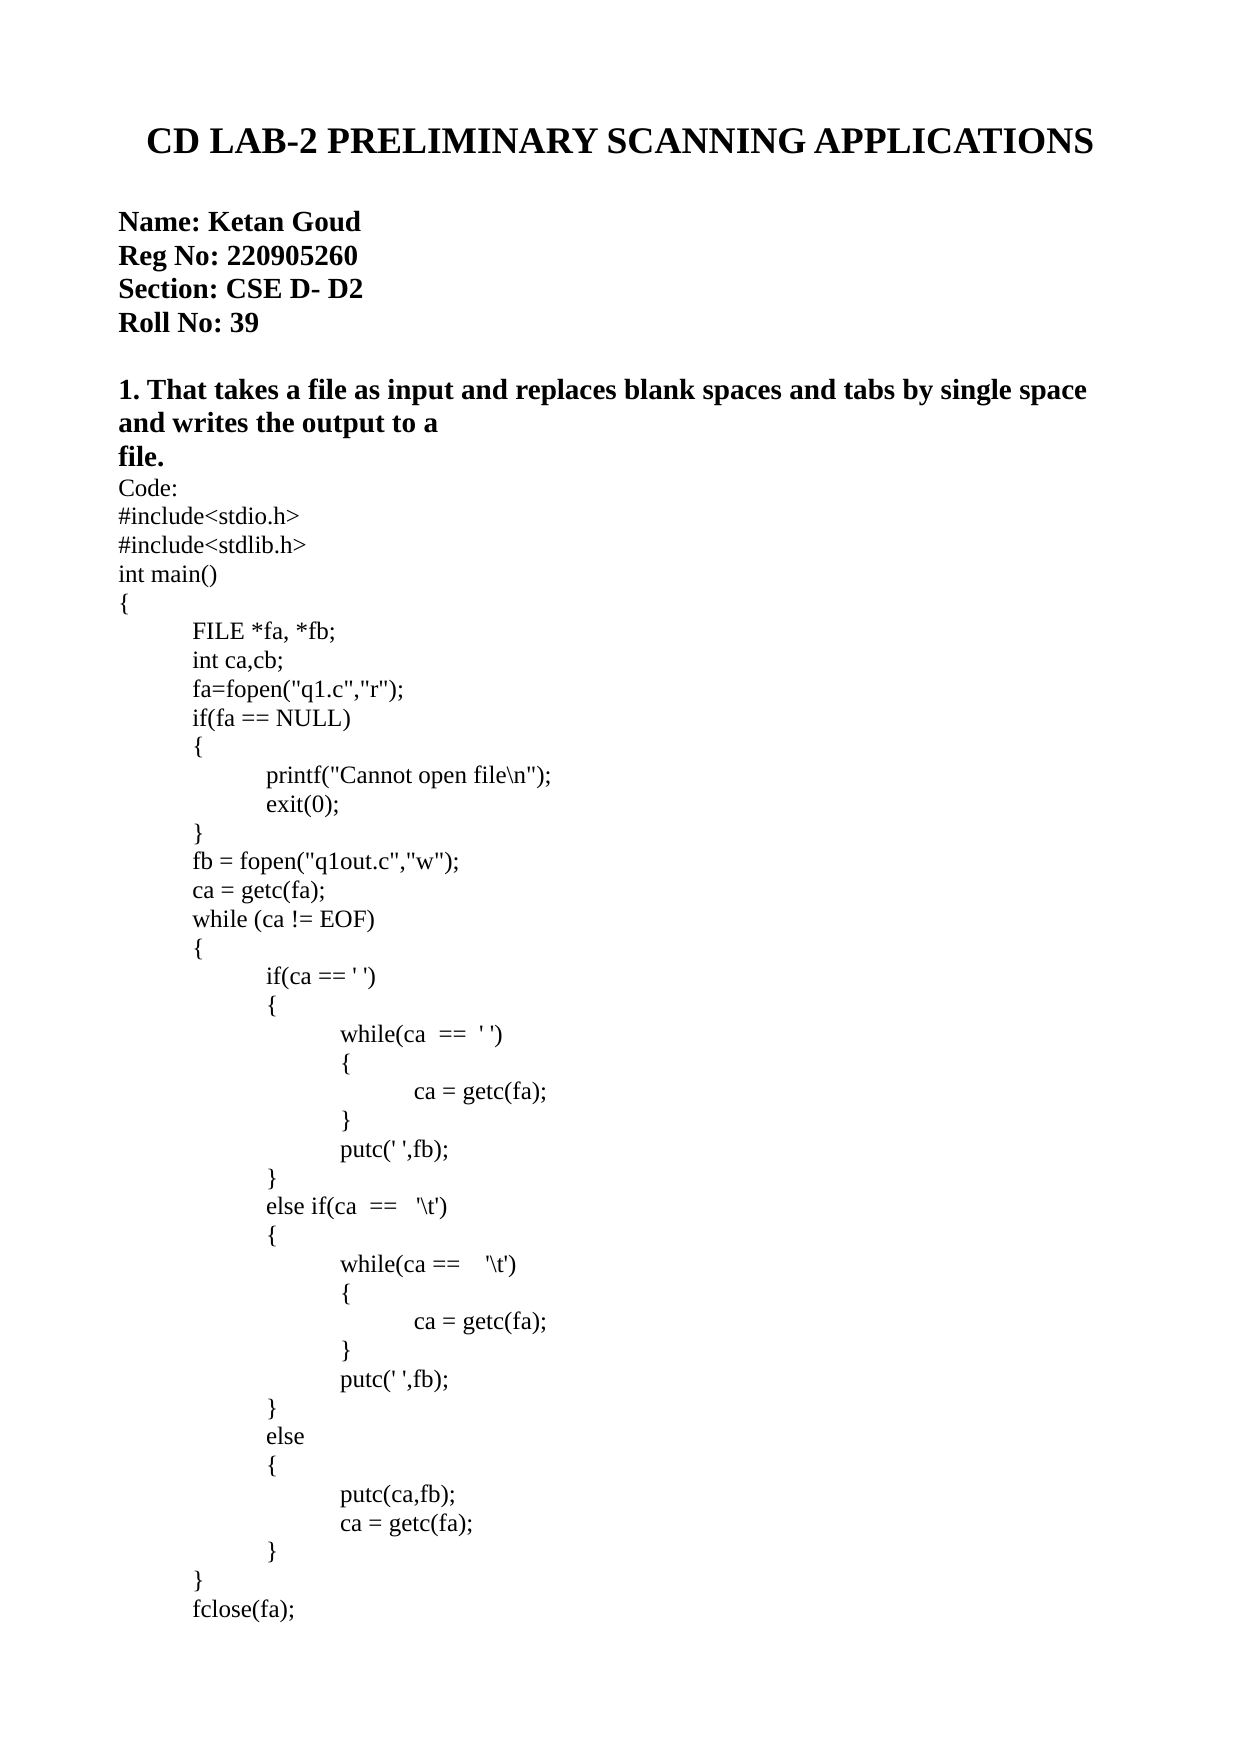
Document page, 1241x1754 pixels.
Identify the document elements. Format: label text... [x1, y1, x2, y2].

text fclose(fa); [118, 1594, 1122, 1623]
text exit(0); [118, 789, 1122, 818]
text fb = fopen("q1out.c","w"); [118, 846, 1122, 875]
text Name: Ketan Goud [118, 204, 1122, 238]
text Section: CSE D- D2 [118, 271, 1122, 305]
text { [118, 1048, 1122, 1076]
text printf("Cannot open file\n"); [118, 760, 1122, 789]
text { [118, 588, 1122, 616]
text { [118, 1450, 1122, 1479]
text } [118, 818, 1122, 846]
text } [118, 1536, 1122, 1565]
text putc(' ',fb); [118, 1364, 1122, 1393]
text { [118, 933, 1122, 961]
text while (ca != EOF) [118, 904, 1122, 933]
text FILE *fa, *fb; [118, 616, 1122, 645]
text Reg No: 220905260 [118, 238, 1122, 271]
text ca = getc(fa); [118, 1306, 1122, 1335]
text else [118, 1421, 1122, 1450]
text } [118, 1335, 1122, 1364]
text } [118, 1393, 1122, 1421]
text #include<stdlib.h> [118, 530, 1122, 559]
text else if(ca == '\t') [118, 1191, 1122, 1220]
text ca = getc(fa); [118, 1508, 1122, 1536]
text if(fa == NULL) [118, 703, 1122, 731]
text { [118, 990, 1122, 1019]
text ca = getc(fa); [118, 875, 1122, 904]
text fa=fopen("q1.c","r"); [118, 674, 1122, 703]
text { [118, 1220, 1122, 1249]
text if(ca == ' ') [118, 961, 1122, 990]
text putc(' ',fb); [118, 1134, 1122, 1163]
text CD LAB-2 PRELIMINARY SCANNING APPLICATIONS [118, 118, 1122, 161]
text while(ca == ' ') [118, 1019, 1122, 1048]
text } [118, 1565, 1122, 1594]
text #include<stdio.h> [118, 501, 1122, 530]
text } [118, 1163, 1122, 1191]
text ca = getc(fa); [118, 1076, 1122, 1105]
text 1. That takes a file as input and replaces blank spaces and tabs by single space and writes the output to a [118, 372, 1122, 439]
text int ca,cb; [118, 645, 1122, 674]
text while(ca == '\t') [118, 1249, 1122, 1278]
text Roll No: 39 [118, 305, 1122, 338]
text { [118, 731, 1122, 760]
text } [118, 1105, 1122, 1134]
text putc(ca,fb); [118, 1479, 1122, 1508]
text file. [118, 439, 1122, 473]
text { [118, 1278, 1122, 1306]
text Code: [118, 473, 1122, 501]
text int main() [118, 559, 1122, 588]
